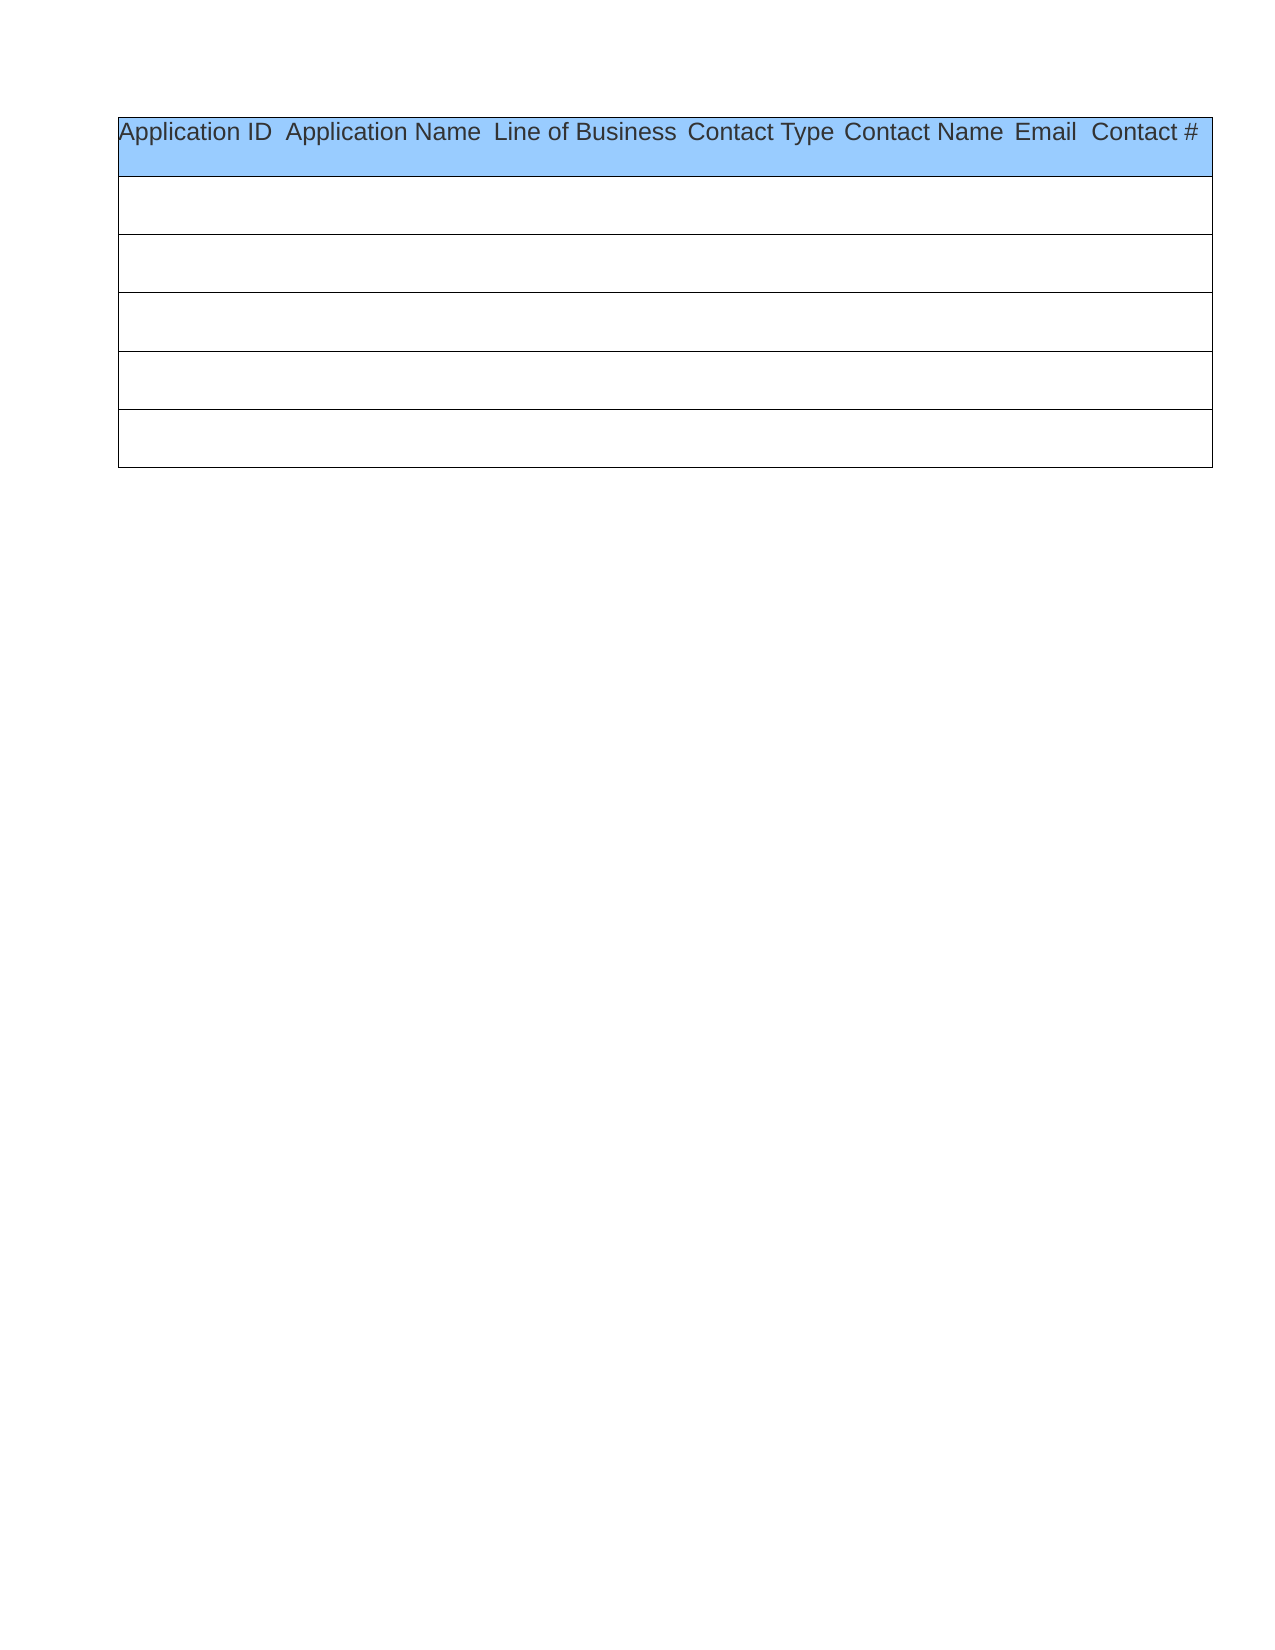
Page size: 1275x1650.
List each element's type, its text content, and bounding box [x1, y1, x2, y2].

table_cell [285, 235, 493, 292]
table_header Application ID [119, 118, 285, 176]
table_cell [688, 235, 844, 292]
table_cell [119, 235, 285, 292]
table_cell [1091, 293, 1212, 351]
table_header Contact Name [844, 118, 1014, 176]
table_cell [1014, 177, 1091, 234]
table_cell [1014, 352, 1091, 409]
table_cell [1014, 293, 1091, 351]
table_cell [119, 293, 285, 351]
table_cell [285, 352, 493, 409]
table_cell [119, 410, 285, 467]
table_header Contact # [1091, 118, 1212, 176]
table_cell [688, 177, 844, 234]
table_cell [494, 235, 687, 292]
table_cell [688, 410, 844, 467]
table_cell [285, 177, 493, 234]
table_header Contact Type [688, 118, 844, 176]
table_cell [1091, 410, 1212, 467]
table_cell [1091, 352, 1212, 409]
table_cell [844, 352, 1014, 409]
table_cell [688, 293, 844, 351]
table_cell [1014, 410, 1091, 467]
table_header Email [1014, 118, 1091, 176]
table_cell [1091, 177, 1212, 234]
table_cell [1091, 235, 1212, 292]
table_cell [494, 177, 687, 234]
table_cell [844, 293, 1014, 351]
table_cell [494, 293, 687, 351]
table_cell [844, 177, 1014, 234]
table_cell [688, 352, 844, 409]
table_header Application Name [285, 118, 493, 176]
table_cell [844, 410, 1014, 467]
table_cell [119, 177, 285, 234]
table_cell [1014, 235, 1091, 292]
table_cell [285, 293, 493, 351]
table_cell [285, 410, 493, 467]
table_cell [119, 352, 285, 409]
table_cell [844, 235, 1014, 292]
table_cell [494, 410, 687, 467]
table_header Line of Business [494, 118, 687, 176]
table_cell [494, 352, 687, 409]
